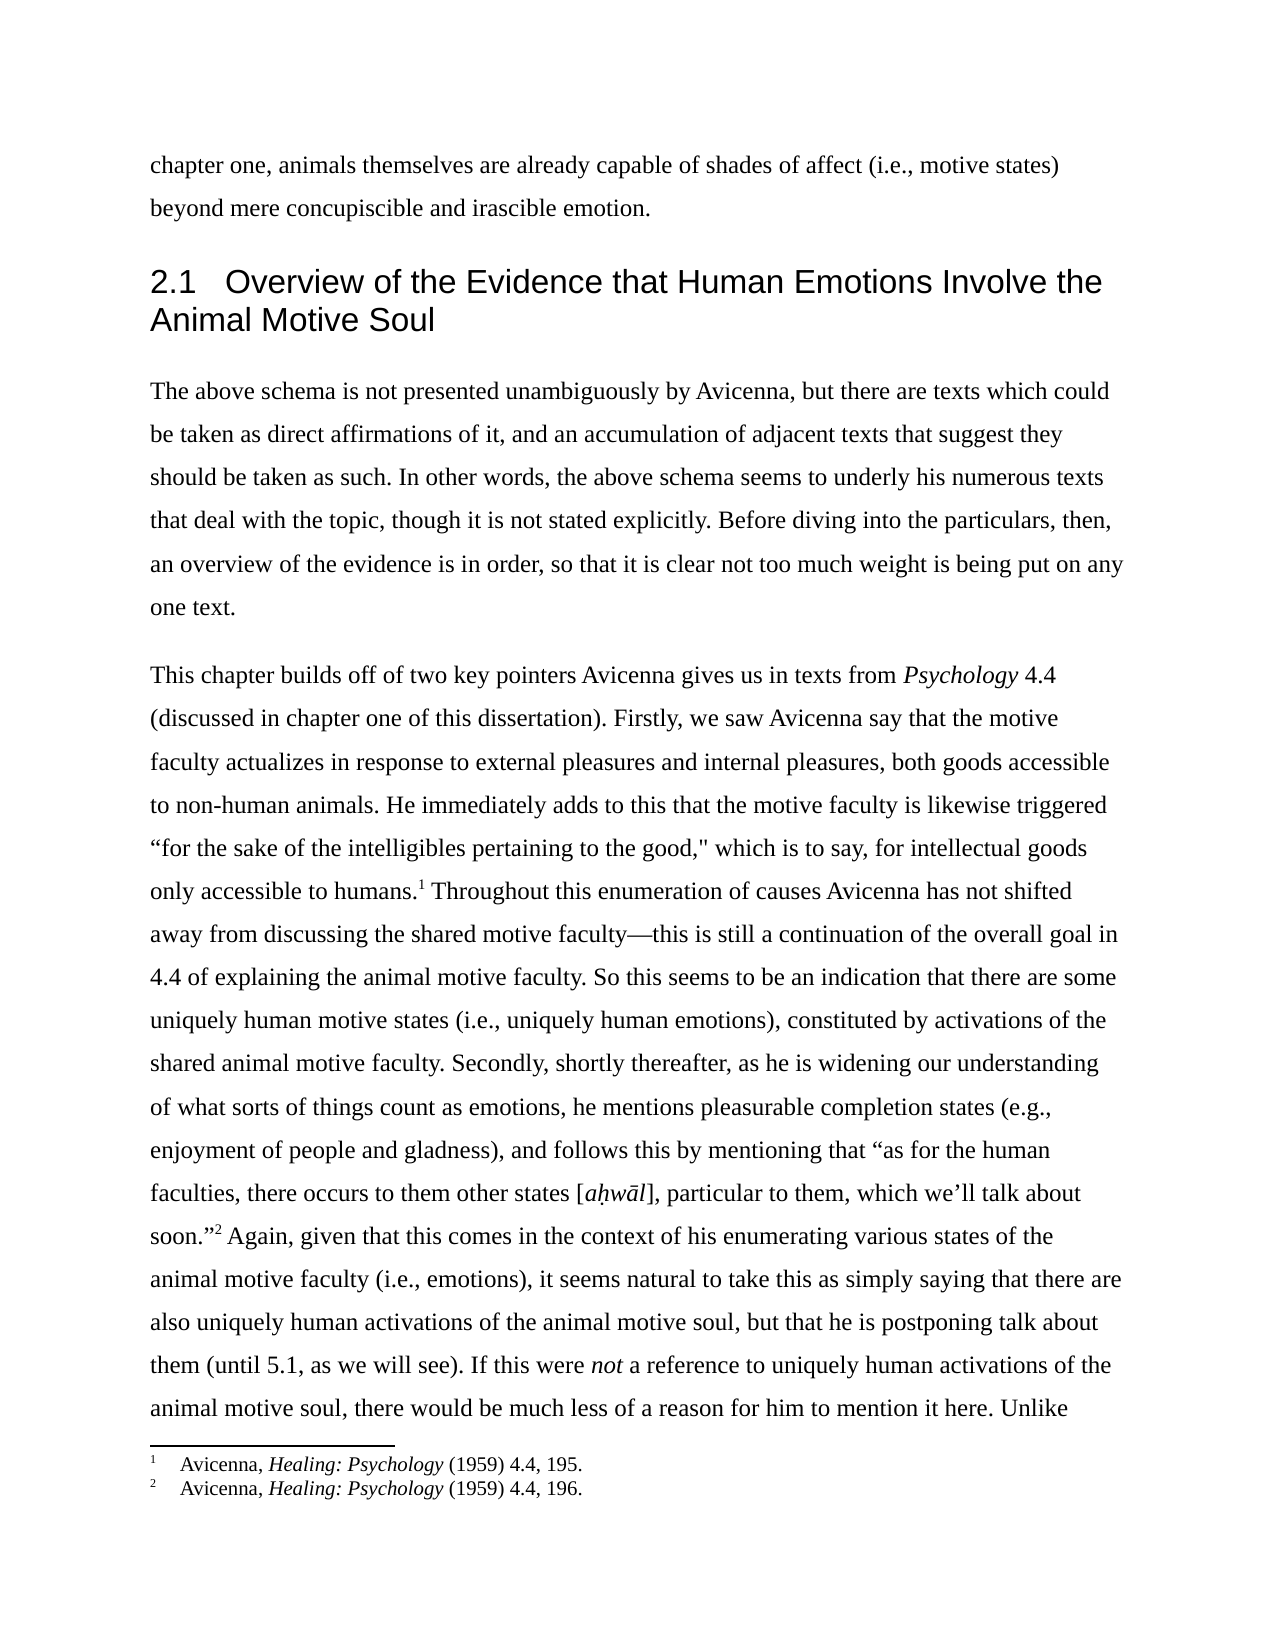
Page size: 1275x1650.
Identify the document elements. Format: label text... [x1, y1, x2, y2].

text This chapter builds off of two key pointers Avicenna gives us in texts from Psychology 4.4 (discussed in chapter one of this dissertation). Firstly, we saw Avicenna say that the motive faculty actualizes in response to external pleasures and internal pleasures, both goods accessible to non-human animals. He immediately adds to this that the motive faculty is likewise triggered “for the sake of the intelligibles pertaining to the good," which is to say, for intellectual goods only accessible to humans. Throughout this enumeration of causes Avicenna has not shifted away from discussing the shared motive faculty—this is still a continuation of the overall goal in 4.4 of explaining the animal motive faculty. So this seems to be an indication that there are some uniquely human motive states (i.e., uniquely human emotions), constituted by activations of the shared animal motive faculty. Secondly, shortly thereafter, as he is widening our understanding of what sorts of things count as emotions, he mentions pleasurable completion states (e.g., enjoyment of people and gladness), and follows this by mentioning that “as for the human faculties, there occurs to them other states [aḥwāl], particular to them, which we’ll talk about soon.” Again, given that this comes in the context of his enumerating various states of the animal motive faculty (i.e., emotions), it seems natural to take this as simply saying that there are also uniquely human activations of the animal motive soul, but that he is postponing talk about them (until 5.1, as we will see). If this were not a reference to uniquely human activations of the animal motive soul, there would be much less of a reason for him to mention it here. Unlike [150, 660, 1125, 1422]
text Avicenna, Healing: Psychology (1959) 4.4, 195. [150, 1452, 1125, 1476]
subtitle 2.1 Overview of the Evidence that Human Emotions Involve the Animal Motive Soul [150, 262, 1125, 339]
text Avicenna, Healing: Psychology (1959) 4.4, 196. [150, 1476, 1125, 1500]
text chapter one, animals themselves are already capable of shades of affect (i.e., motive states) beyond mere concupiscible and irascible emotion. [150, 150, 1125, 222]
text The above schema is not presented unambiguously by Avicenna, but there are texts which could be taken as direct affirmations of it, and an accumulation of adjacent texts that suggest they should be taken as such. In other words, the above schema seems to underly his numerous texts that deal with the topic, though it is not stated explicitly. Before diving into the particulars, then, an overview of the evidence is in order, so that it is clear not too much weight is being put on any one text. [150, 376, 1125, 621]
